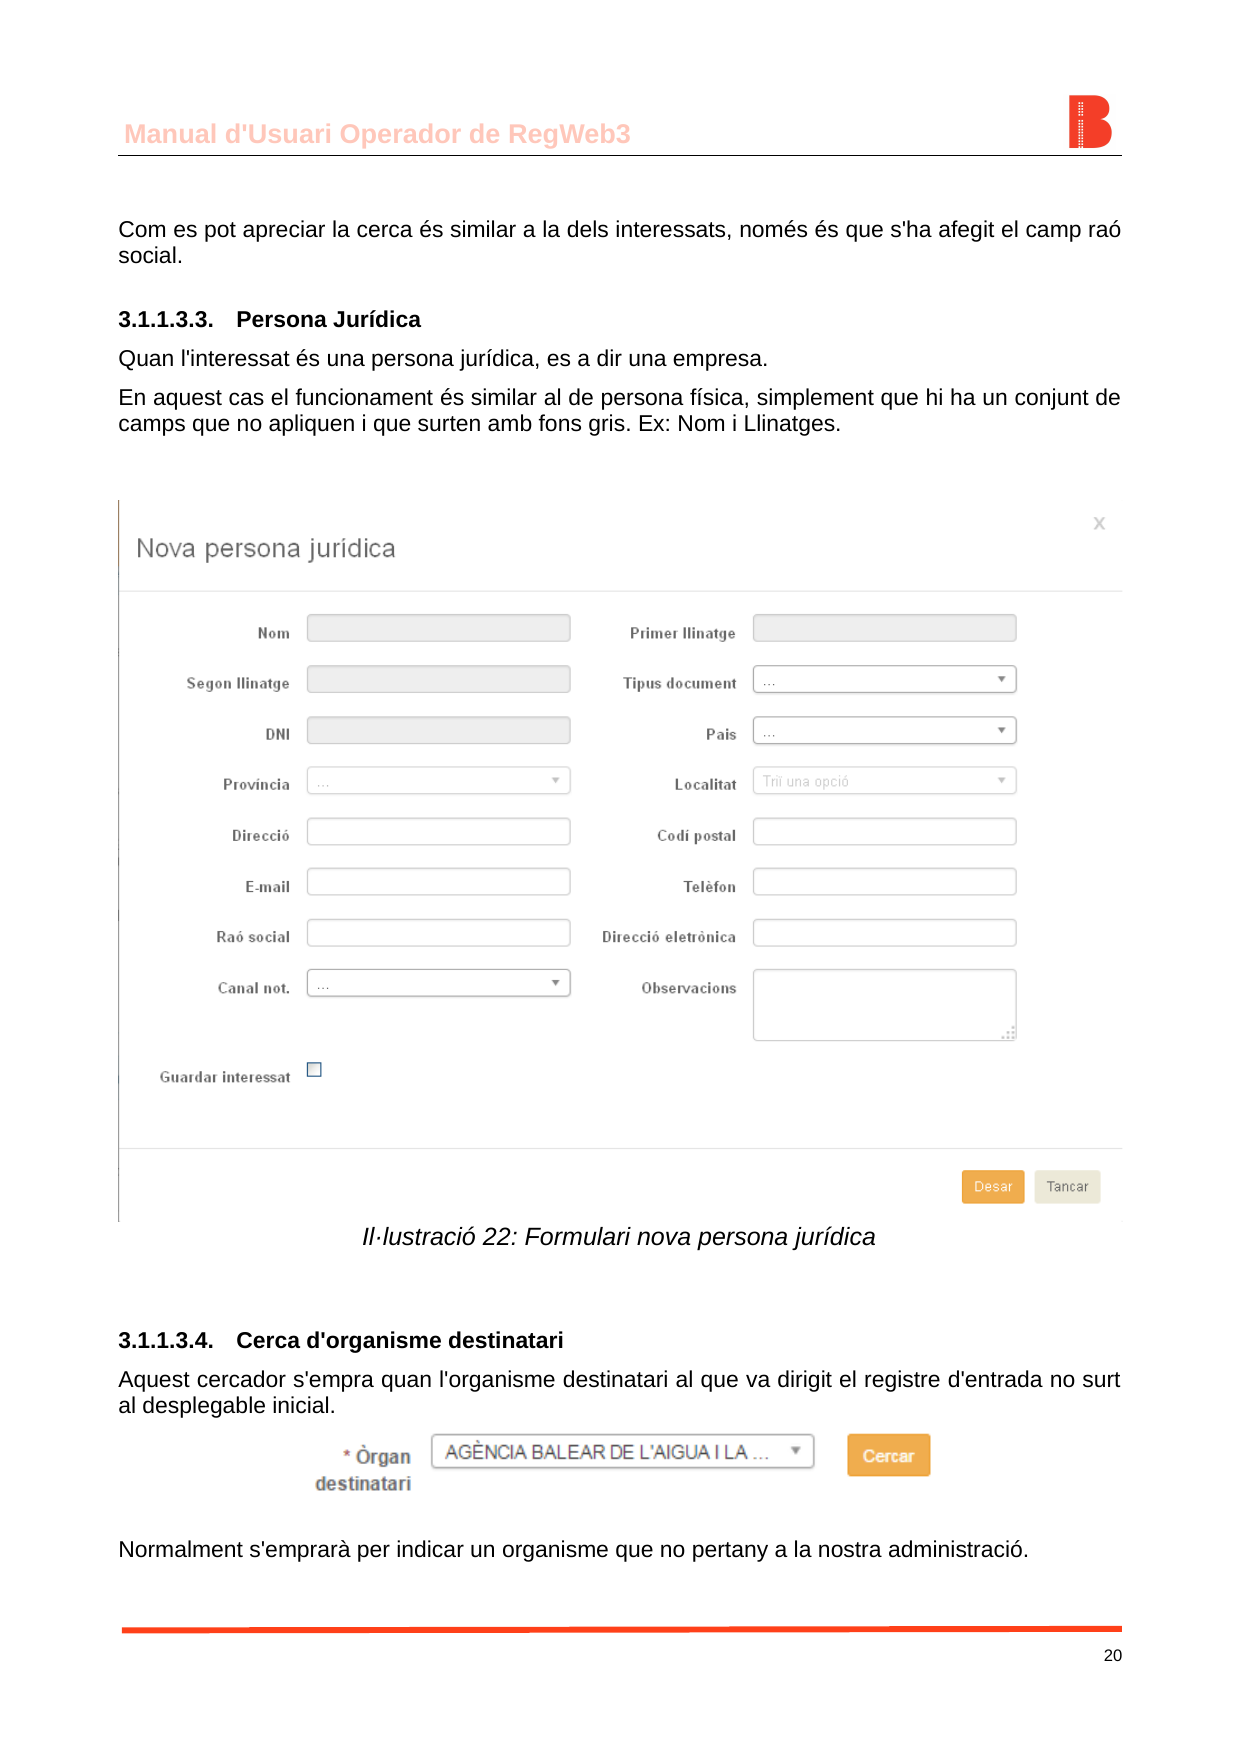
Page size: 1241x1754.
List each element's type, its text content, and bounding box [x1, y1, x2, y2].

picture [1063, 94, 1117, 150]
subtitle Persona Jurídica [118, 306, 1122, 332]
subtitle Cerca d'organisme destinatari [118, 1327, 1122, 1353]
text Com es pot apreciar la cerca és similar a la dels interessats, només és que s'ha afegit el camp raó social. [118, 216, 1122, 268]
picture [303, 1431, 937, 1497]
text En aquest cas el funcionament és similar al de persona física, simplement que hi ha un conjunt de camps que no apliquen i que surten amb fons gris. Ex: Nom i Llinatges. [118, 384, 1122, 436]
picture [118, 500, 1123, 1222]
text Quan l'interessat és una persona jurídica, es a dir una empresa. [118, 345, 1122, 371]
text Normalment s'emprarà per indicar un organisme que no pertany a la nostra administració. [118, 1536, 1122, 1562]
text Il·lustració 22: Formulari nova persona jurídica [118, 1222, 1122, 1251]
text Aquest cercador s'empra quan l'organisme destinatari al que va dirigit el registre d'entrada no surt al desplegable inicial. [118, 1366, 1122, 1419]
